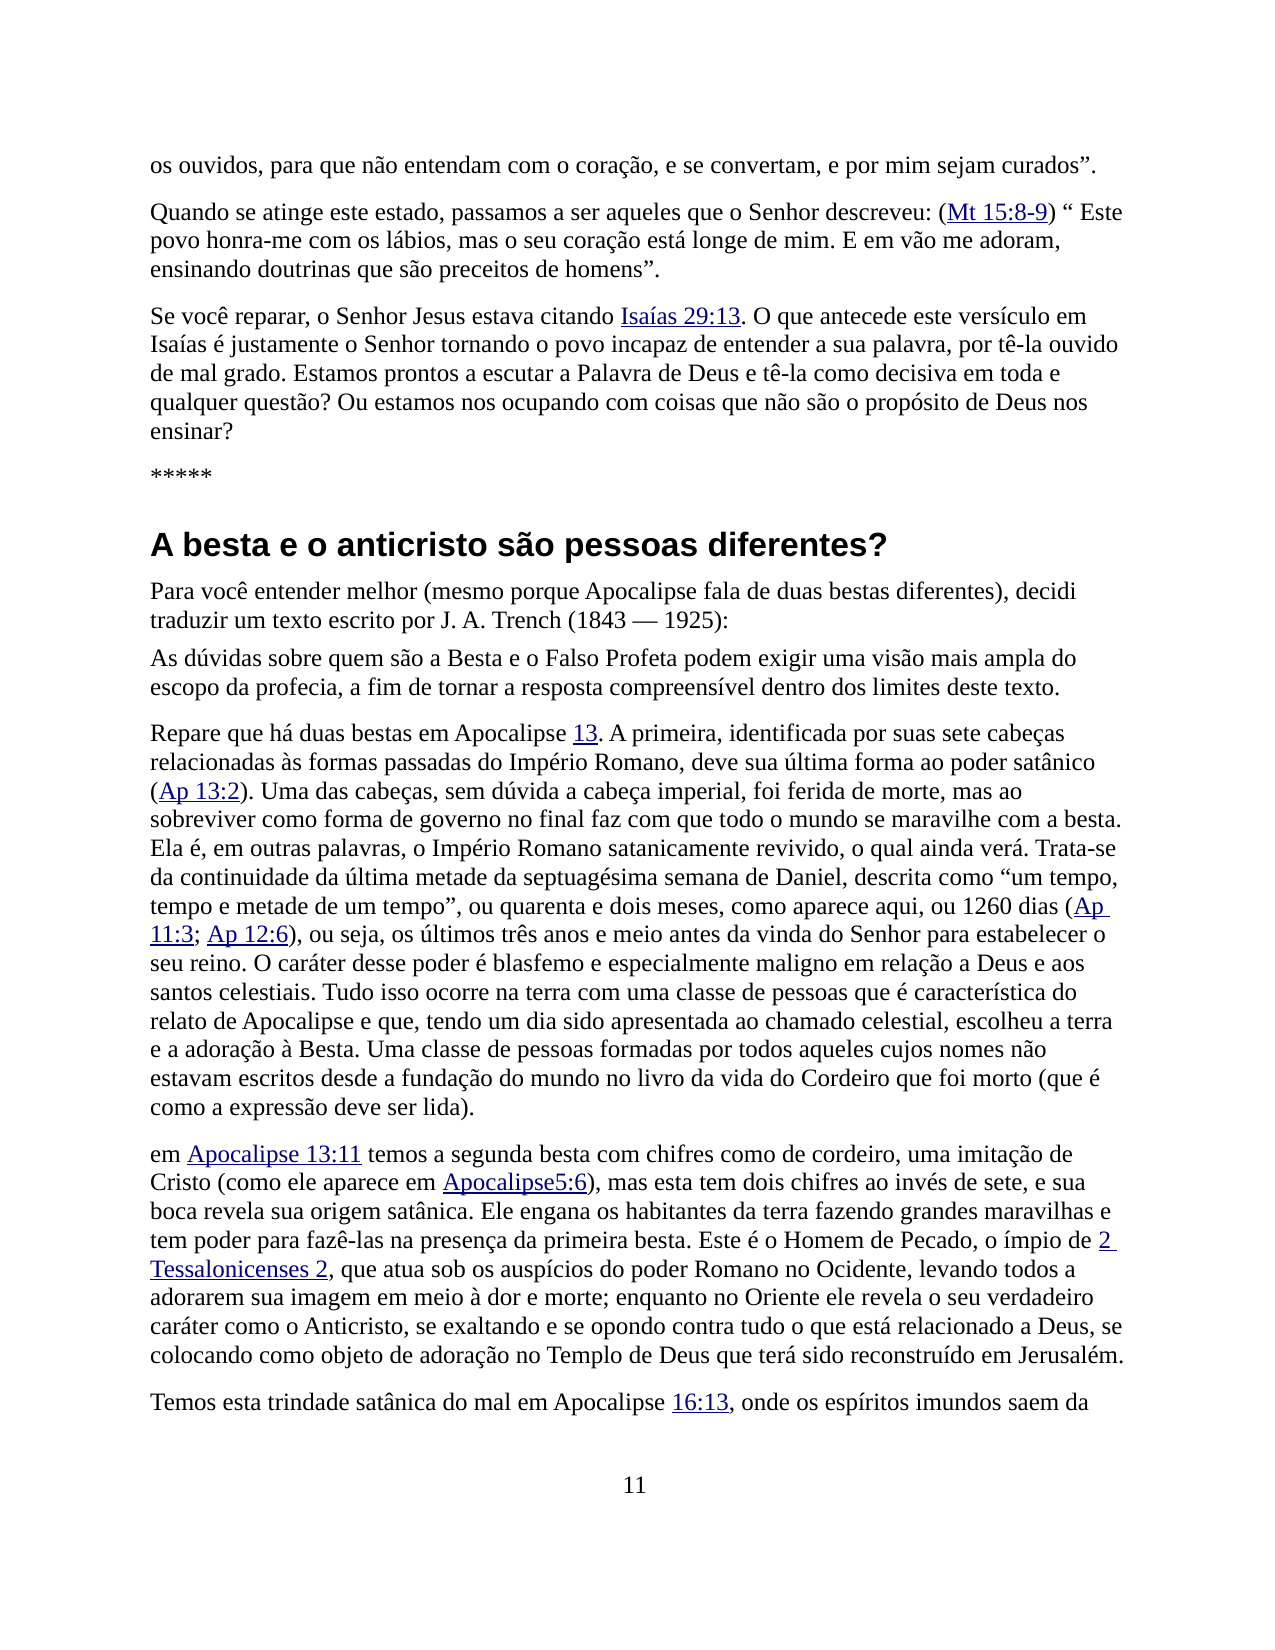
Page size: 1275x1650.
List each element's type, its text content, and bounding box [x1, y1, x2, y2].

text Repare que há duas bestas em Apocalipse 13. A primeira, identificada por suas sete cabeças relacionadas às formas passadas do Império Romano, deve sua última forma ao poder satânico (Ap 13:2). Uma das cabeças, sem dúvida a cabeça imperial, foi ferida de morte, mas ao sobreviver como forma de governo no final faz com que todo o mundo se maravilhe com a besta. Ela é, em outras palavras, o Império Romano satanicamente revivido, o qual ainda verá. Trata-se da continuidade da última metade da septuagésima semana de Daniel, descrita como “um tempo, tempo e metade de um tempo”, ou quarenta e dois meses, como aparece aqui, ou 1260 dias (Ap 11:3; Ap 12:6), ou seja, os últimos três anos e meio antes da vinda do Senhor para estabelecer o seu reino. O caráter desse poder é blasfemo e especialmente maligno em relação a Deus e aos santos celestiais. Tudo isso ocorre na terra com uma classe de pessoas que é característica do relato de Apocalipse e que, tendo um dia sido apresentada ao chamado celestial, escolheu a terra e a adoração à Besta. Uma classe de pessoas formadas por todos aqueles cujos nomes não estavam escritos desde a fundação do mundo no livro da vida do Cordeiro que foi morto (que é como a expressão deve ser lida). [150, 718, 1125, 1121]
text As dúvidas sobre quem são a Besta e o Falso Profeta podem exigir uma visão mais ampla do escopo da profecia, a fim de tornar a resposta compreensível dentro dos limites deste texto. [150, 643, 1125, 700]
text em Apocalipse 13:11 temos a segunda besta com chifres como de cordeiro, uma imitação de Cristo (como ele aparece em Apocalipse5:6), mas esta tem dois chifres ao invés de sete, e sua boca revela sua origem satânica. Ele engana os habitantes da terra fazendo grandes maravilhas e tem poder para fazê-las na presença da primeira besta. Este é o Homem de Pecado, o ímpio de 2 Tessalonicenses 2, que atua sob os auspícios do poder Romano no Ocidente, levando todos a adorarem sua imagem em meio à dor e morte; enquanto no Oriente ele revela o seu verdadeiro caráter como o Anticristo, se exaltando e se opondo contra tudo o que está relacionado a Deus, se colocando como objeto de adoração no Templo de Deus que terá sido reconstruído em Jerusalém. [150, 1139, 1125, 1369]
text ***** [150, 462, 1125, 491]
text Para você entender melhor (mesmo porque Apocalipse fala de duas bestas diferentes), decidi traduzir um texto escrito por J. A. Trench (1843 — 1925): [150, 576, 1125, 634]
text Quando se atinge este estado, passamos a ser aqueles que o Senhor descreveu: (Mt 15:8-9) “ Este povo honra-me com os lábios, mas o seu coração está longe de mim. E em vão me adoram, ensinando doutrinas que são preceitos de homens”. [150, 197, 1125, 283]
text Se você reparar, o Senhor Jesus estava citando Isaías 29:13. O que antecede este versículo em Isaías é justamente o Senhor tornando o povo incapaz de entender a sua palavra, por tê-la ouvido de mal grado. Estamos prontos a escutar a Palavra de Deus e tê-la como decisiva em toda e qualquer questão? Ou estamos nos ocupando com coisas que não são o propósito de Deus nos ensinar? [150, 301, 1125, 444]
text os ouvidos, para que não entendam com o coração, e se convertam, e por mim sejam curados”. [150, 150, 1125, 179]
text Temos esta trindade satânica do mal em Apocalipse 16:13, onde os espíritos imundos saem da [150, 1387, 1125, 1415]
subtitle A besta e o anticristo são pessoas diferentes? [150, 525, 1125, 564]
